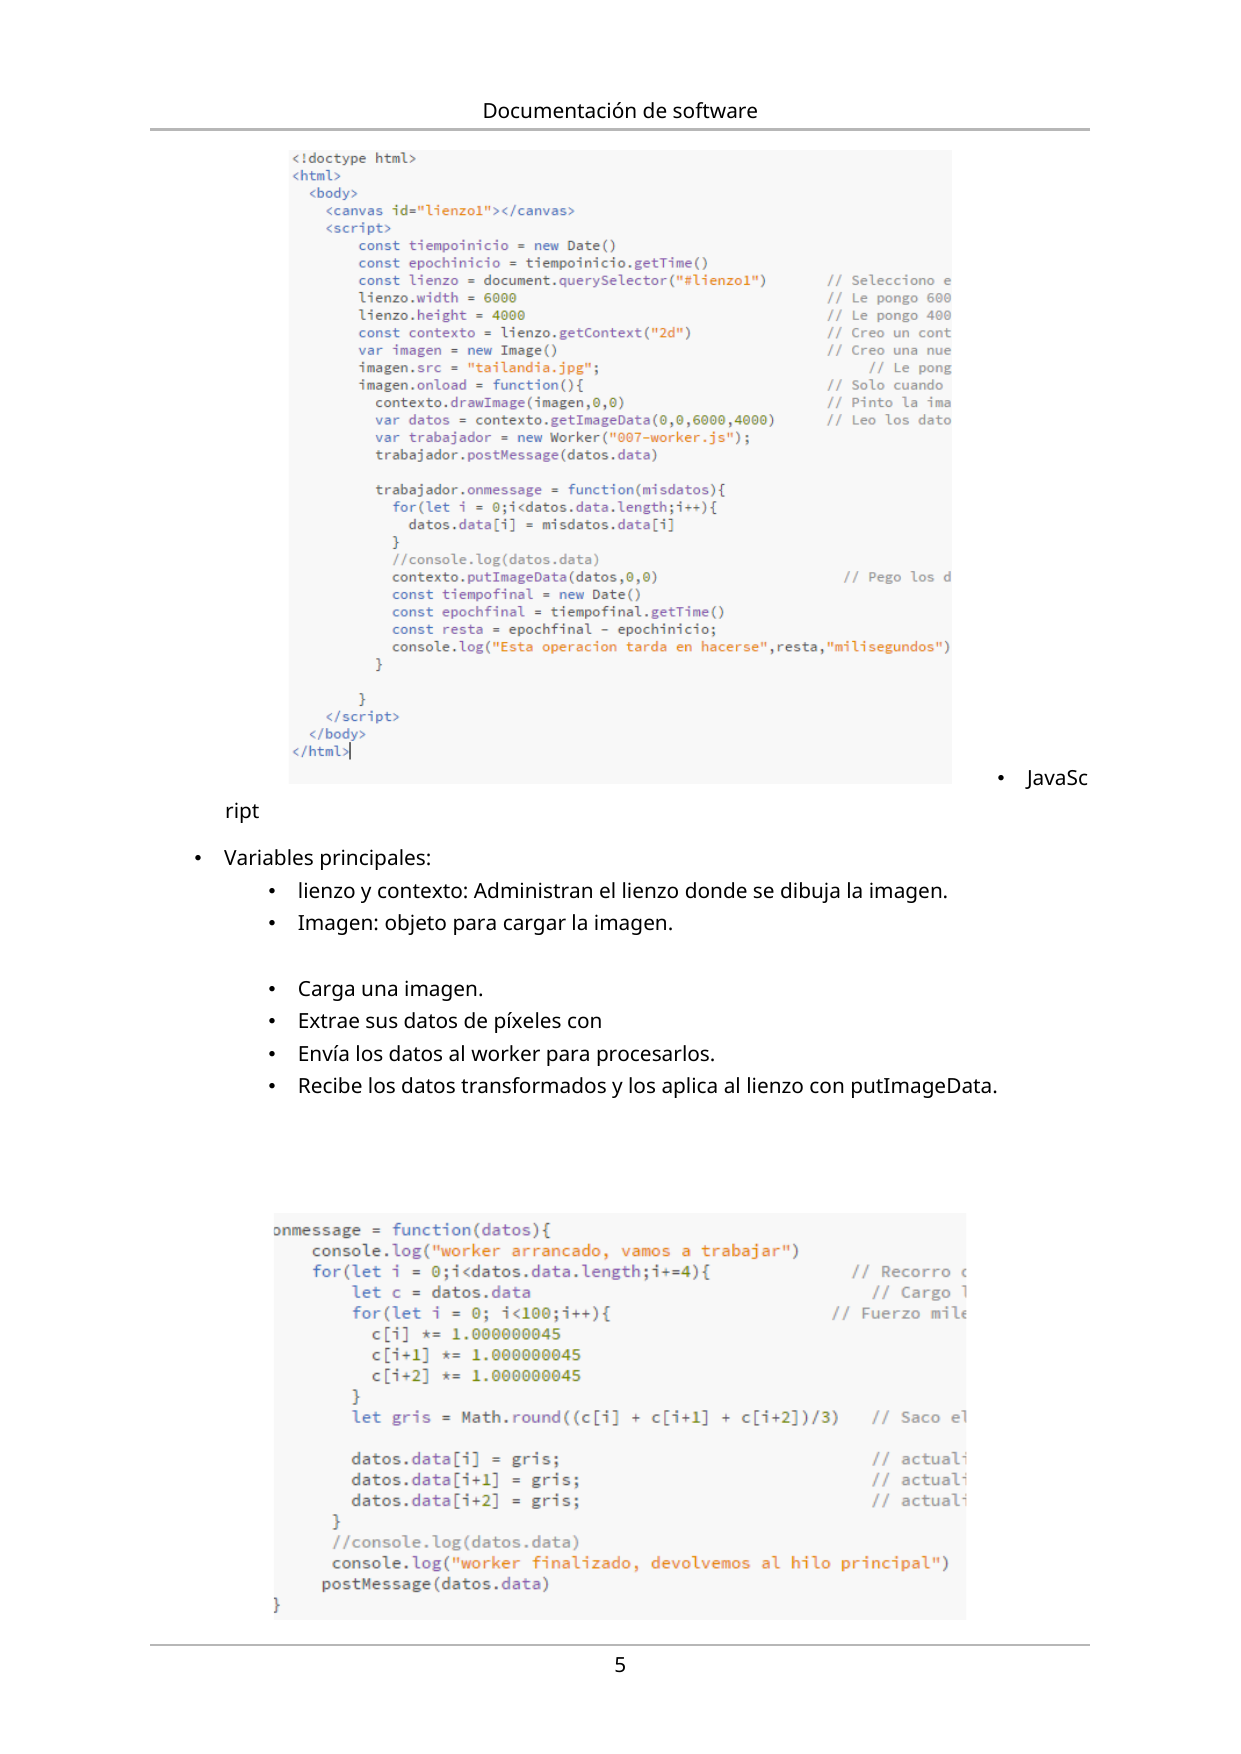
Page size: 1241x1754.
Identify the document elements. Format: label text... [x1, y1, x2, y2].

list Envía los datos al worker para procesarlos. [268, 1039, 1090, 1067]
list Recibe los datos transformados y los aplica al lienzo con putImageData. [268, 1071, 1090, 1100]
list lienzo y contexto: Administran el lienzo donde se dibuja la imagen. [268, 876, 1090, 904]
list Imagen: objeto para cargar la imagen. [268, 908, 1090, 937]
picture [288, 150, 952, 784]
list JavaScript [196, 763, 1090, 824]
list Variables principales: [194, 843, 1090, 872]
list Extrae sus datos de píxeles con [268, 1006, 1090, 1035]
picture [273, 1213, 967, 1620]
list Carga una imagen. [268, 974, 1090, 1002]
